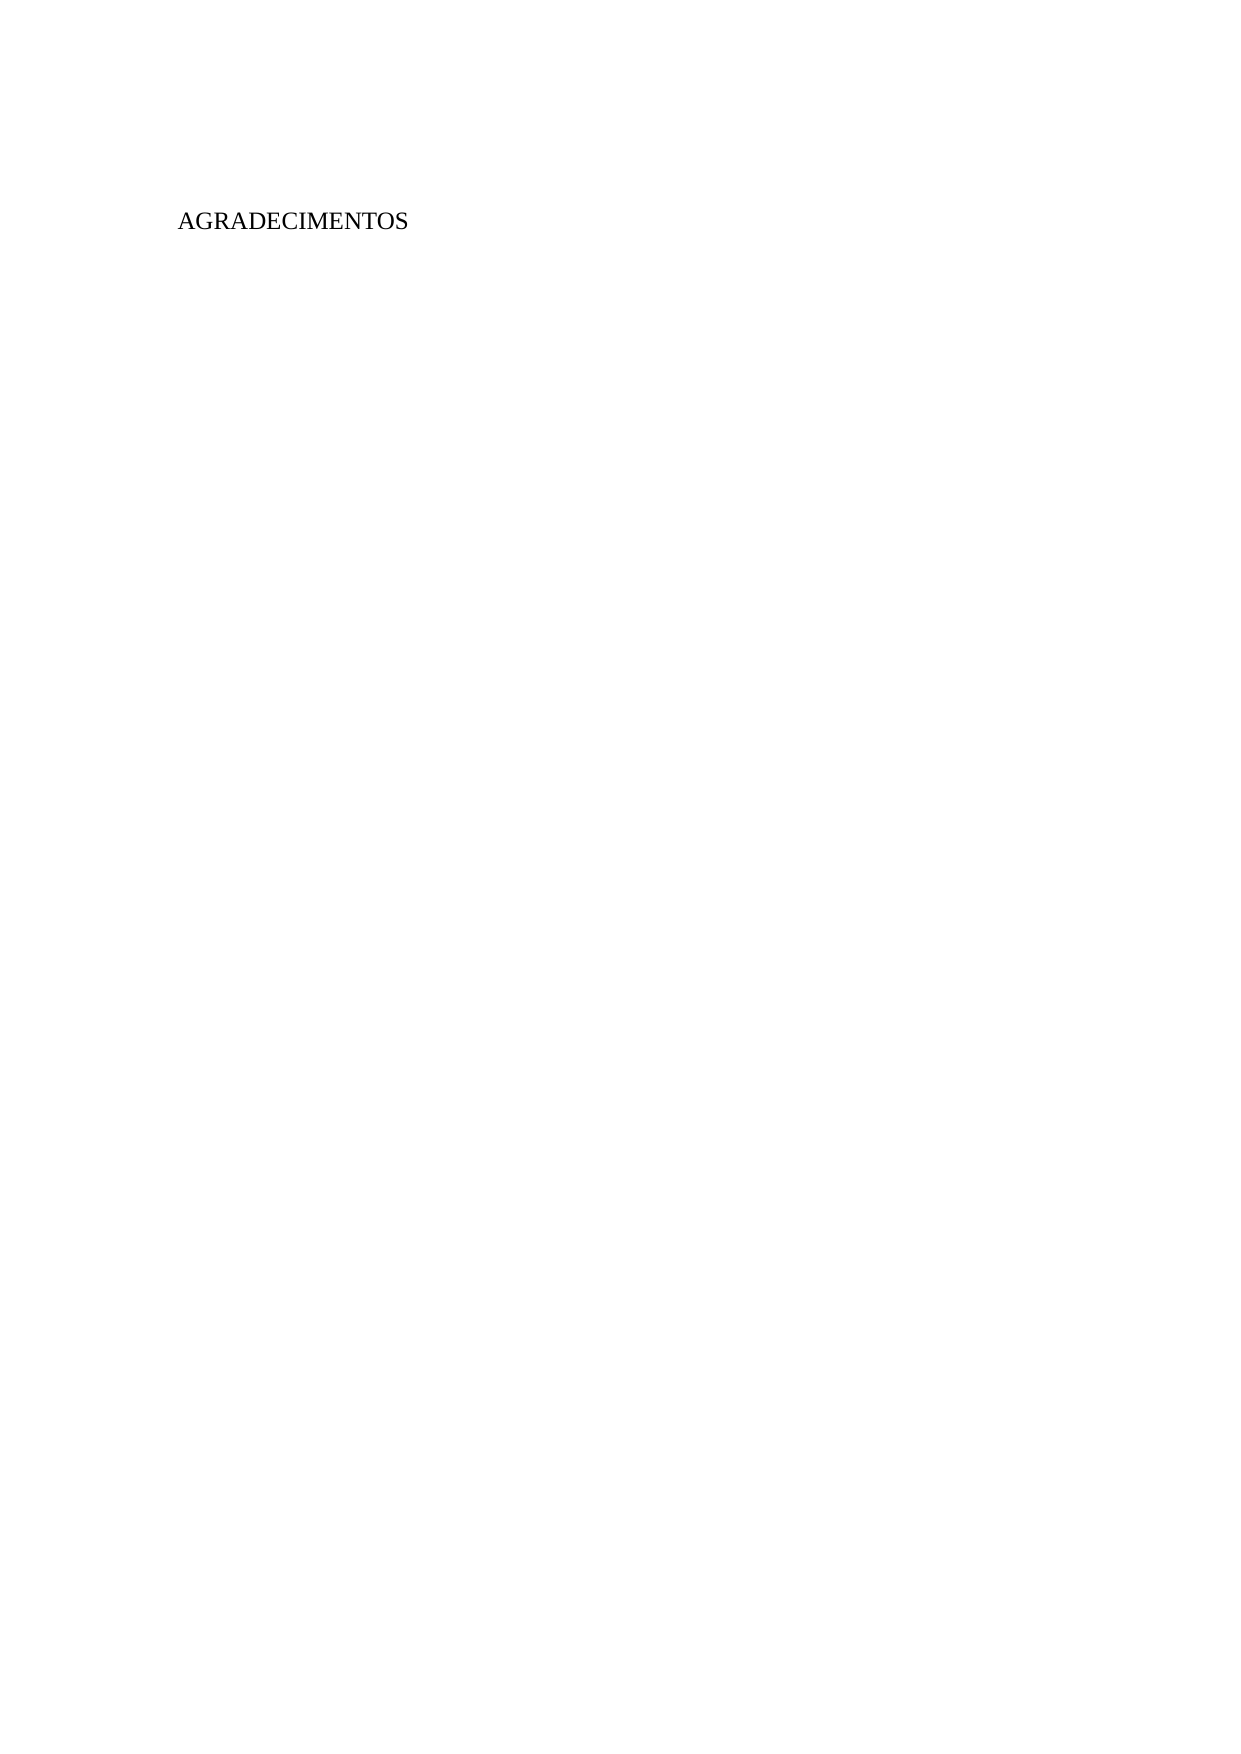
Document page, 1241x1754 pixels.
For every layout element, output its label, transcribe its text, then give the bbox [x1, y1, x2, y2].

text AGRADECIMENTOS [177, 206, 1122, 235]
